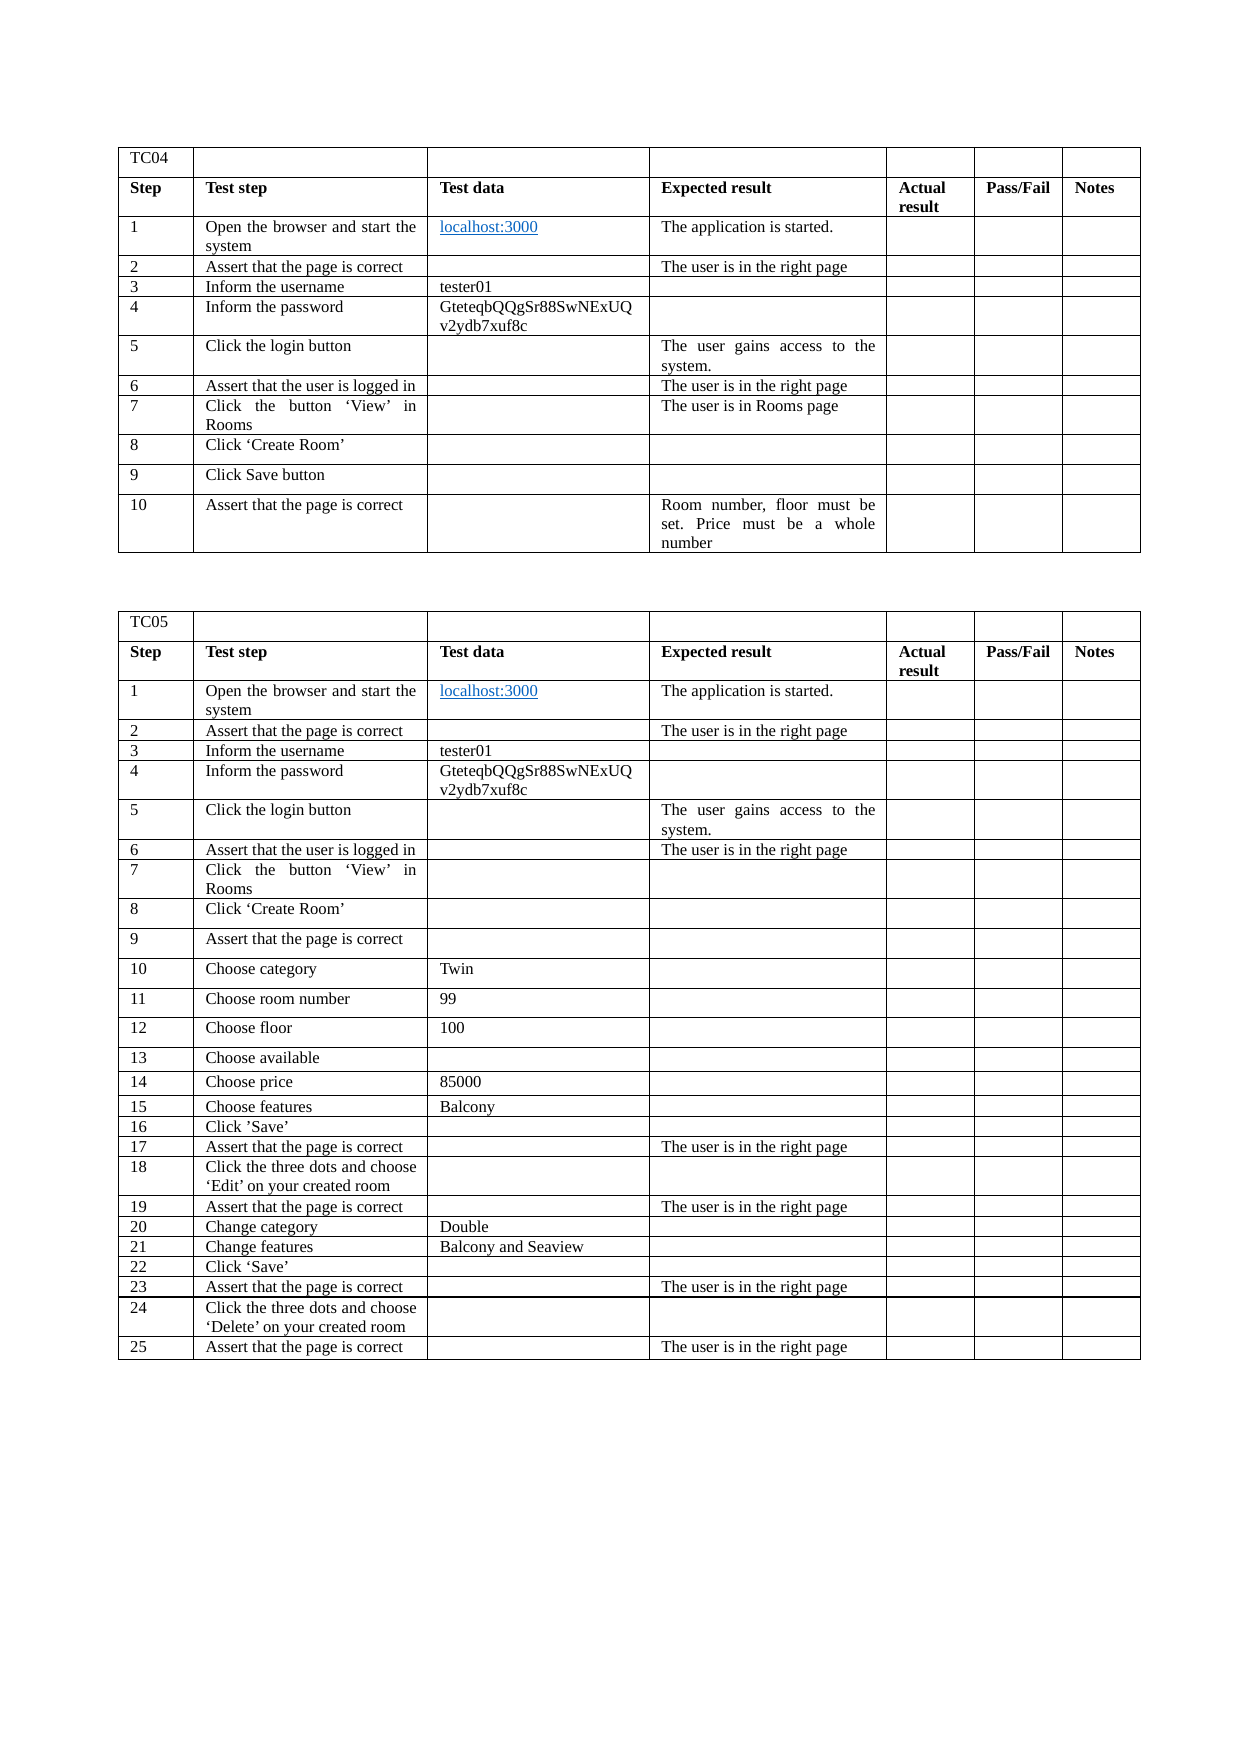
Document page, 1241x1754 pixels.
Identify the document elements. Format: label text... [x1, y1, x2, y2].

table_cell [1063, 681, 1140, 719]
table_cell [428, 1048, 649, 1071]
table_cell The user is in the right page [650, 376, 886, 395]
table_cell [975, 720, 1062, 739]
table_cell The user is in the right page [650, 1337, 886, 1359]
table_cell [975, 860, 1062, 898]
table_cell Twin [428, 959, 649, 987]
table_cell Click the button ‘View’ in Rooms [194, 860, 427, 898]
table_cell [650, 860, 886, 898]
table_cell GteteqbQQgSr88SwNExUQv2ydb7xuf8c [428, 761, 649, 799]
table_cell [1063, 376, 1140, 395]
table_cell [428, 256, 649, 276]
table_cell 11 [119, 989, 193, 1017]
table_cell Choose available [194, 1048, 427, 1071]
table_cell The user is in Rooms page [650, 396, 886, 434]
table_cell Test step [194, 178, 427, 216]
table_cell Assert that the page is correct [194, 1196, 427, 1216]
table_cell 1 [119, 681, 193, 719]
table_cell [1063, 1337, 1140, 1359]
table_cell Assert that the page is correct [194, 720, 427, 739]
table_cell [887, 840, 974, 859]
table_cell [975, 681, 1062, 719]
table_cell 8 [119, 899, 193, 928]
table_cell 23 [119, 1277, 193, 1296]
table_cell Click ‘Save’ [194, 1257, 427, 1276]
table_cell localhost:3000 [428, 681, 649, 719]
table_header [428, 148, 649, 177]
table_cell Click Save button [194, 465, 427, 494]
table_cell Choose features [194, 1096, 427, 1116]
table_cell [650, 465, 886, 494]
table_header [1063, 148, 1140, 177]
table_cell [1063, 256, 1140, 276]
table_cell 10 [119, 959, 193, 987]
table_cell [650, 1072, 886, 1095]
table_cell [428, 495, 649, 552]
table_header [194, 148, 427, 177]
table_cell [1063, 1048, 1140, 1071]
table_cell [1063, 1277, 1140, 1296]
table_cell Expected result [650, 642, 886, 680]
table_cell 9 [119, 465, 193, 494]
table_cell [975, 1157, 1062, 1195]
table_cell Room number, floor must be set. Price must be a whole number [650, 495, 886, 552]
table_cell [887, 929, 974, 958]
table_cell [975, 741, 1062, 760]
table_cell 21 [119, 1237, 193, 1256]
table_cell [428, 1117, 649, 1136]
table_cell Change features [194, 1237, 427, 1256]
table_cell Step [119, 178, 193, 216]
table_cell [650, 435, 886, 464]
table_cell [1063, 1298, 1140, 1336]
table_cell 5 [119, 336, 193, 374]
table_cell [650, 1117, 886, 1136]
table_cell [975, 761, 1062, 799]
table_cell [1063, 1137, 1140, 1156]
table_cell [650, 761, 886, 799]
table_cell The user gains access to the system. [650, 800, 886, 838]
table_cell [887, 860, 974, 898]
table_cell 99 [428, 989, 649, 1017]
table_cell The user is in the right page [650, 720, 886, 739]
table_cell [887, 435, 974, 464]
table_cell [1063, 929, 1140, 958]
table_cell Pass/Fail [975, 178, 1062, 216]
table_cell Choose category [194, 959, 427, 987]
table_cell The application is started. [650, 217, 886, 255]
table_cell [428, 840, 649, 859]
table_cell Balcony [428, 1096, 649, 1116]
table_cell [1063, 1257, 1140, 1276]
table_cell [975, 800, 1062, 838]
table_cell [428, 1277, 649, 1296]
table_cell 6 [119, 840, 193, 859]
table_cell 2 [119, 720, 193, 739]
table_cell localhost:3000 [428, 217, 649, 255]
table_cell Open the browser and start the system [194, 681, 427, 719]
table_cell [975, 1298, 1062, 1336]
table_cell 16 [119, 1117, 193, 1136]
table_cell [428, 720, 649, 739]
table_cell [975, 959, 1062, 987]
table_cell [887, 1137, 974, 1156]
table_cell 17 [119, 1137, 193, 1156]
table_cell [887, 1096, 974, 1116]
table_cell GteteqbQQgSr88SwNExUQv2ydb7xuf8c [428, 297, 649, 335]
table_cell 20 [119, 1217, 193, 1236]
table_cell Assert that the user is logged in [194, 376, 427, 395]
table_cell [1063, 1217, 1140, 1236]
table_header TC04 [119, 148, 193, 177]
table_cell [650, 1257, 886, 1276]
table_cell [650, 1157, 886, 1195]
table_cell [1063, 860, 1140, 898]
table_cell [650, 1217, 886, 1236]
table_cell [975, 989, 1062, 1017]
table_cell 5 [119, 800, 193, 838]
table_cell [887, 1157, 974, 1195]
table_cell [975, 376, 1062, 395]
table_cell 18 [119, 1157, 193, 1195]
table_cell [975, 1018, 1062, 1047]
table_cell [428, 396, 649, 434]
table_cell [1063, 989, 1140, 1017]
table_cell [887, 336, 974, 374]
table_cell 15 [119, 1096, 193, 1116]
table_cell 100 [428, 1018, 649, 1047]
table_cell The user is in the right page [650, 1196, 886, 1216]
table_cell [887, 1217, 974, 1236]
table_cell 2 [119, 256, 193, 276]
table_cell Double [428, 1217, 649, 1236]
table_cell [975, 396, 1062, 434]
table_cell [975, 1048, 1062, 1071]
table_cell [975, 297, 1062, 335]
table_cell [975, 277, 1062, 296]
table_cell Assert that the page is correct [194, 1337, 427, 1359]
table_cell [887, 465, 974, 494]
table_cell [975, 1137, 1062, 1156]
table_cell [975, 435, 1062, 464]
table_cell Assert that the page is correct [194, 495, 427, 552]
table_cell [975, 336, 1062, 374]
table_cell [887, 899, 974, 928]
table_cell Notes [1063, 178, 1140, 216]
table_cell [887, 1018, 974, 1047]
table_header [428, 612, 649, 641]
table_cell Inform the password [194, 297, 427, 335]
table_cell [887, 1237, 974, 1256]
table_cell Open the browser and start the system [194, 217, 427, 255]
table_cell Inform the password [194, 761, 427, 799]
table_cell Expected result [650, 178, 886, 216]
table_cell The user is in the right page [650, 1277, 886, 1296]
table_cell Notes [1063, 642, 1140, 680]
table_cell [887, 761, 974, 799]
table_cell [1063, 465, 1140, 494]
table_cell [428, 1298, 649, 1336]
table_cell [887, 1337, 974, 1359]
table_cell [428, 899, 649, 928]
table_cell 22 [119, 1257, 193, 1276]
table_cell [1063, 1117, 1140, 1136]
table_cell [428, 465, 649, 494]
table_cell [428, 336, 649, 374]
table_cell [1063, 217, 1140, 255]
table_header [975, 148, 1062, 177]
table_cell [1063, 1237, 1140, 1256]
table_cell [650, 1096, 886, 1116]
table_cell 19 [119, 1196, 193, 1216]
table_cell 9 [119, 929, 193, 958]
table_header TC05 [119, 612, 193, 641]
table_cell [887, 1257, 974, 1276]
table_cell Inform the username [194, 277, 427, 296]
table_cell Test step [194, 642, 427, 680]
table_cell Click ‘Create Room’ [194, 899, 427, 928]
table_cell Assert that the page is correct [194, 256, 427, 276]
table_cell 13 [119, 1048, 193, 1071]
table_cell [428, 860, 649, 898]
table_cell Click ‘Create Room’ [194, 435, 427, 464]
table_cell Assert that the page is correct [194, 1137, 427, 1156]
table_cell [887, 1277, 974, 1296]
table_cell 3 [119, 741, 193, 760]
table_header [975, 612, 1062, 641]
table_cell [887, 681, 974, 719]
table_cell [975, 1117, 1062, 1136]
table_cell Step [119, 642, 193, 680]
table_cell [975, 840, 1062, 859]
table_cell [428, 1157, 649, 1195]
table_cell Choose room number [194, 989, 427, 1017]
table_cell [428, 1337, 649, 1359]
table_cell [975, 465, 1062, 494]
table_cell [428, 1196, 649, 1216]
table_cell [887, 217, 974, 255]
table_cell [975, 929, 1062, 958]
table_cell 4 [119, 297, 193, 335]
table_cell [975, 1217, 1062, 1236]
table_cell Click the three dots and choose ‘Edit’ on your created room [194, 1157, 427, 1195]
table_cell The application is started. [650, 681, 886, 719]
table_cell [1063, 720, 1140, 739]
table_cell [1063, 800, 1140, 838]
table_cell [650, 1237, 886, 1256]
table_cell The user is in the right page [650, 256, 886, 276]
table_cell [1063, 336, 1140, 374]
table_cell 14 [119, 1072, 193, 1095]
table_cell [887, 376, 974, 395]
table_cell [1063, 1096, 1140, 1116]
table_cell [650, 989, 886, 1017]
table_header [650, 612, 886, 641]
table_header [1063, 612, 1140, 641]
table_cell Pass/Fail [975, 642, 1062, 680]
table_cell Test data [428, 642, 649, 680]
table_cell [975, 1257, 1062, 1276]
table_cell [975, 899, 1062, 928]
table_cell [1063, 396, 1140, 434]
table_cell [650, 959, 886, 987]
table_cell [428, 1257, 649, 1276]
table_cell Click the three dots and choose ‘Delete’ on your created room [194, 1298, 427, 1336]
table_cell [887, 800, 974, 838]
table_cell 7 [119, 396, 193, 434]
table_cell [887, 1196, 974, 1216]
table_cell [650, 1048, 886, 1071]
table_cell Inform the username [194, 741, 427, 760]
table_cell [650, 1298, 886, 1336]
table_cell [887, 277, 974, 296]
table_header [650, 148, 886, 177]
table_cell Change category [194, 1217, 427, 1236]
table_cell [1063, 840, 1140, 859]
table_cell [1063, 1072, 1140, 1095]
table_cell [975, 1237, 1062, 1256]
table_cell [975, 1096, 1062, 1116]
table_header [887, 148, 974, 177]
table_cell Click the login button [194, 336, 427, 374]
table_cell Choose floor [194, 1018, 427, 1047]
table_cell Click the login button [194, 800, 427, 838]
table_cell The user is in the right page [650, 1137, 886, 1156]
table_cell [1063, 899, 1140, 928]
table_cell [428, 800, 649, 838]
table_cell [428, 376, 649, 395]
table_cell [650, 929, 886, 958]
table_cell [1063, 741, 1140, 760]
table_cell [887, 1298, 974, 1336]
table_cell [887, 741, 974, 760]
table_cell [975, 1277, 1062, 1296]
table_cell 1 [119, 217, 193, 255]
table_cell [650, 1018, 886, 1047]
table_cell 10 [119, 495, 193, 552]
table_cell 85000 [428, 1072, 649, 1095]
table_cell tester01 [428, 741, 649, 760]
table_cell [428, 929, 649, 958]
table_cell [887, 495, 974, 552]
table_cell Actual result [887, 178, 974, 216]
table_cell 7 [119, 860, 193, 898]
table_cell 12 [119, 1018, 193, 1047]
table_cell The user is in the right page [650, 840, 886, 859]
table_cell 25 [119, 1337, 193, 1359]
table_cell Assert that the user is logged in [194, 840, 427, 859]
table_cell Actual result [887, 642, 974, 680]
table_cell The user gains access to the system. [650, 336, 886, 374]
table_cell Assert that the page is correct [194, 929, 427, 958]
table_cell [1063, 495, 1140, 552]
table_cell [887, 959, 974, 987]
table_cell [1063, 761, 1140, 799]
table_cell [887, 720, 974, 739]
table_cell [887, 1048, 974, 1071]
table_cell [428, 1137, 649, 1156]
table_cell [650, 277, 886, 296]
table_cell [887, 256, 974, 276]
table_cell [887, 1072, 974, 1095]
table_cell [887, 396, 974, 434]
table_cell [650, 297, 886, 335]
table_cell [1063, 1196, 1140, 1216]
table_cell [975, 217, 1062, 255]
table_cell [428, 435, 649, 464]
table_cell [1063, 1018, 1140, 1047]
table_cell 3 [119, 277, 193, 296]
table_cell Balcony and Seaview [428, 1237, 649, 1256]
table_cell [975, 256, 1062, 276]
table_cell [975, 1072, 1062, 1095]
table_cell [887, 989, 974, 1017]
table_header [194, 612, 427, 641]
table_cell [1063, 959, 1140, 987]
table_cell 24 [119, 1298, 193, 1336]
table_cell 6 [119, 376, 193, 395]
table_cell tester01 [428, 277, 649, 296]
table_cell 4 [119, 761, 193, 799]
table_cell [650, 741, 886, 760]
table_cell [1063, 1157, 1140, 1195]
table_cell [975, 1196, 1062, 1216]
table_cell [975, 495, 1062, 552]
table_cell Assert that the page is correct [194, 1277, 427, 1296]
table_cell [887, 1117, 974, 1136]
table_cell [1063, 277, 1140, 296]
table_cell Test data [428, 178, 649, 216]
table_cell [975, 1337, 1062, 1359]
table_cell Click ’Save’ [194, 1117, 427, 1136]
table_cell [650, 899, 886, 928]
table_cell [1063, 297, 1140, 335]
table_cell Choose price [194, 1072, 427, 1095]
table_cell [1063, 435, 1140, 464]
table_cell [887, 297, 974, 335]
table_cell 8 [119, 435, 193, 464]
table_cell Click the button ‘View’ in Rooms [194, 396, 427, 434]
table_header [887, 612, 974, 641]
